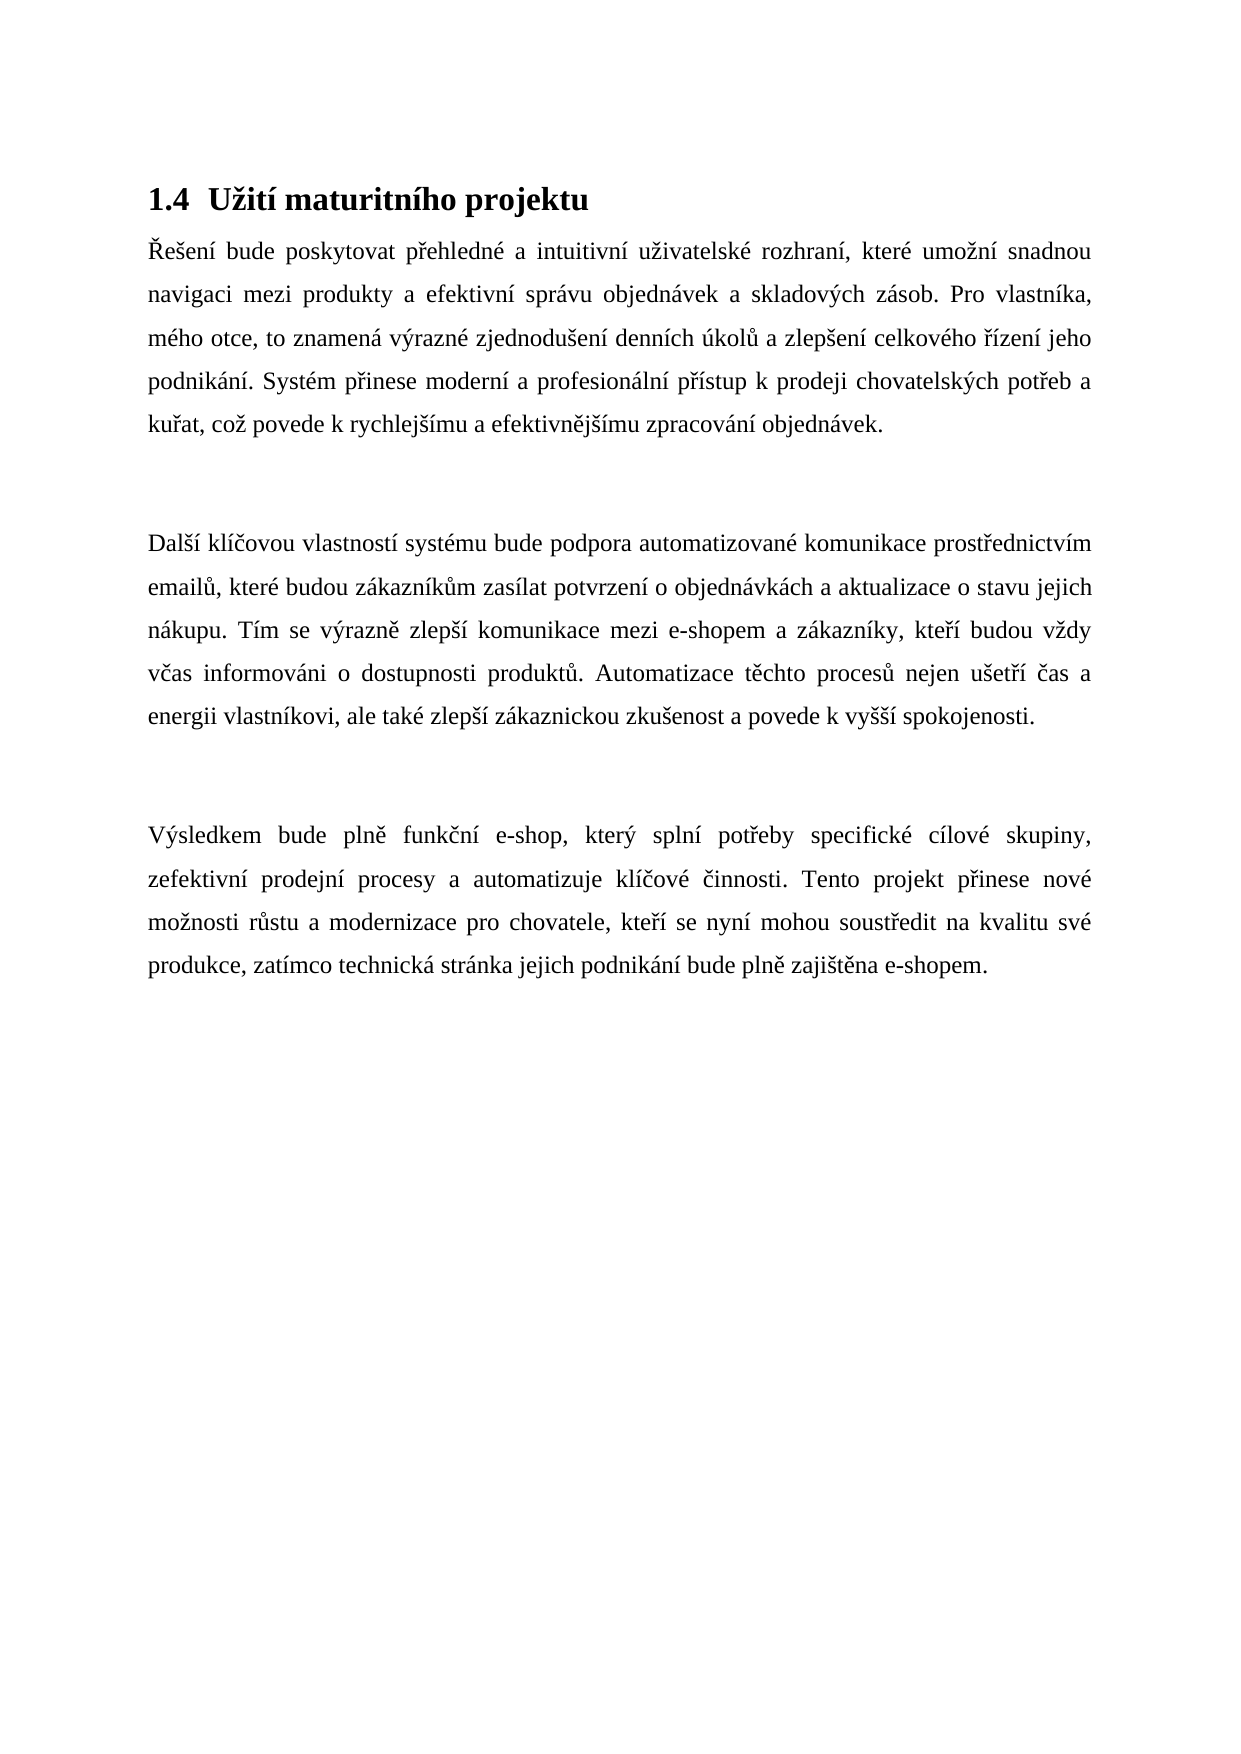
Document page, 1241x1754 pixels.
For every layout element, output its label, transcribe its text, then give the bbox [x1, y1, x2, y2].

subtitle Užití maturitního projektu [148, 179, 1093, 217]
text Výsledkem bude plně funkční e-shop, který splní potřeby specifické cílové skupiny, zefektivní prodejní procesy a automatizuje klíčové činnosti. Tento projekt přinese nové možnosti růstu a modernizace pro chovatele, kteří se nyní mohou soustředit na kvalitu své produkce, zatímco technická stránka jejich podnikání bude plně zajištěna e-shopem. [148, 821, 1093, 979]
text Další klíčovou vlastností systému bude podpora automatizované komunikace prostřednictvím emailů, které budou zákazníkům zasílat potvrzení o objednávkách a aktualizace o stavu jejich nákupu. Tím se výrazně zlepší komunikace mezi e-shopem a zákazníky, kteří budou vždy včas informováni o dostupnosti produktů. Automatizace těchto procesů nejen ušetří čas a energii vlastníkovi, ale také zlepší zákaznickou zkušenost a povede k vyšší spokojenosti. [148, 528, 1093, 730]
text Řešení bude poskytovat přehledné a intuitivní uživatelské rozhraní, které umožní snadnou navigaci mezi produkty a efektivní správu objednávek a skladových zásob. Pro vlastníka, mého otce, to znamená výrazné zjednodušení denních úkolů a zlepšení celkového řízení jeho podnikání. Systém přinese moderní a profesionální přístup k prodeji chovatelských potřeb a kuřat, což povede k rychlejšímu a efektivnějšímu zpracování objednávek. [148, 236, 1093, 438]
